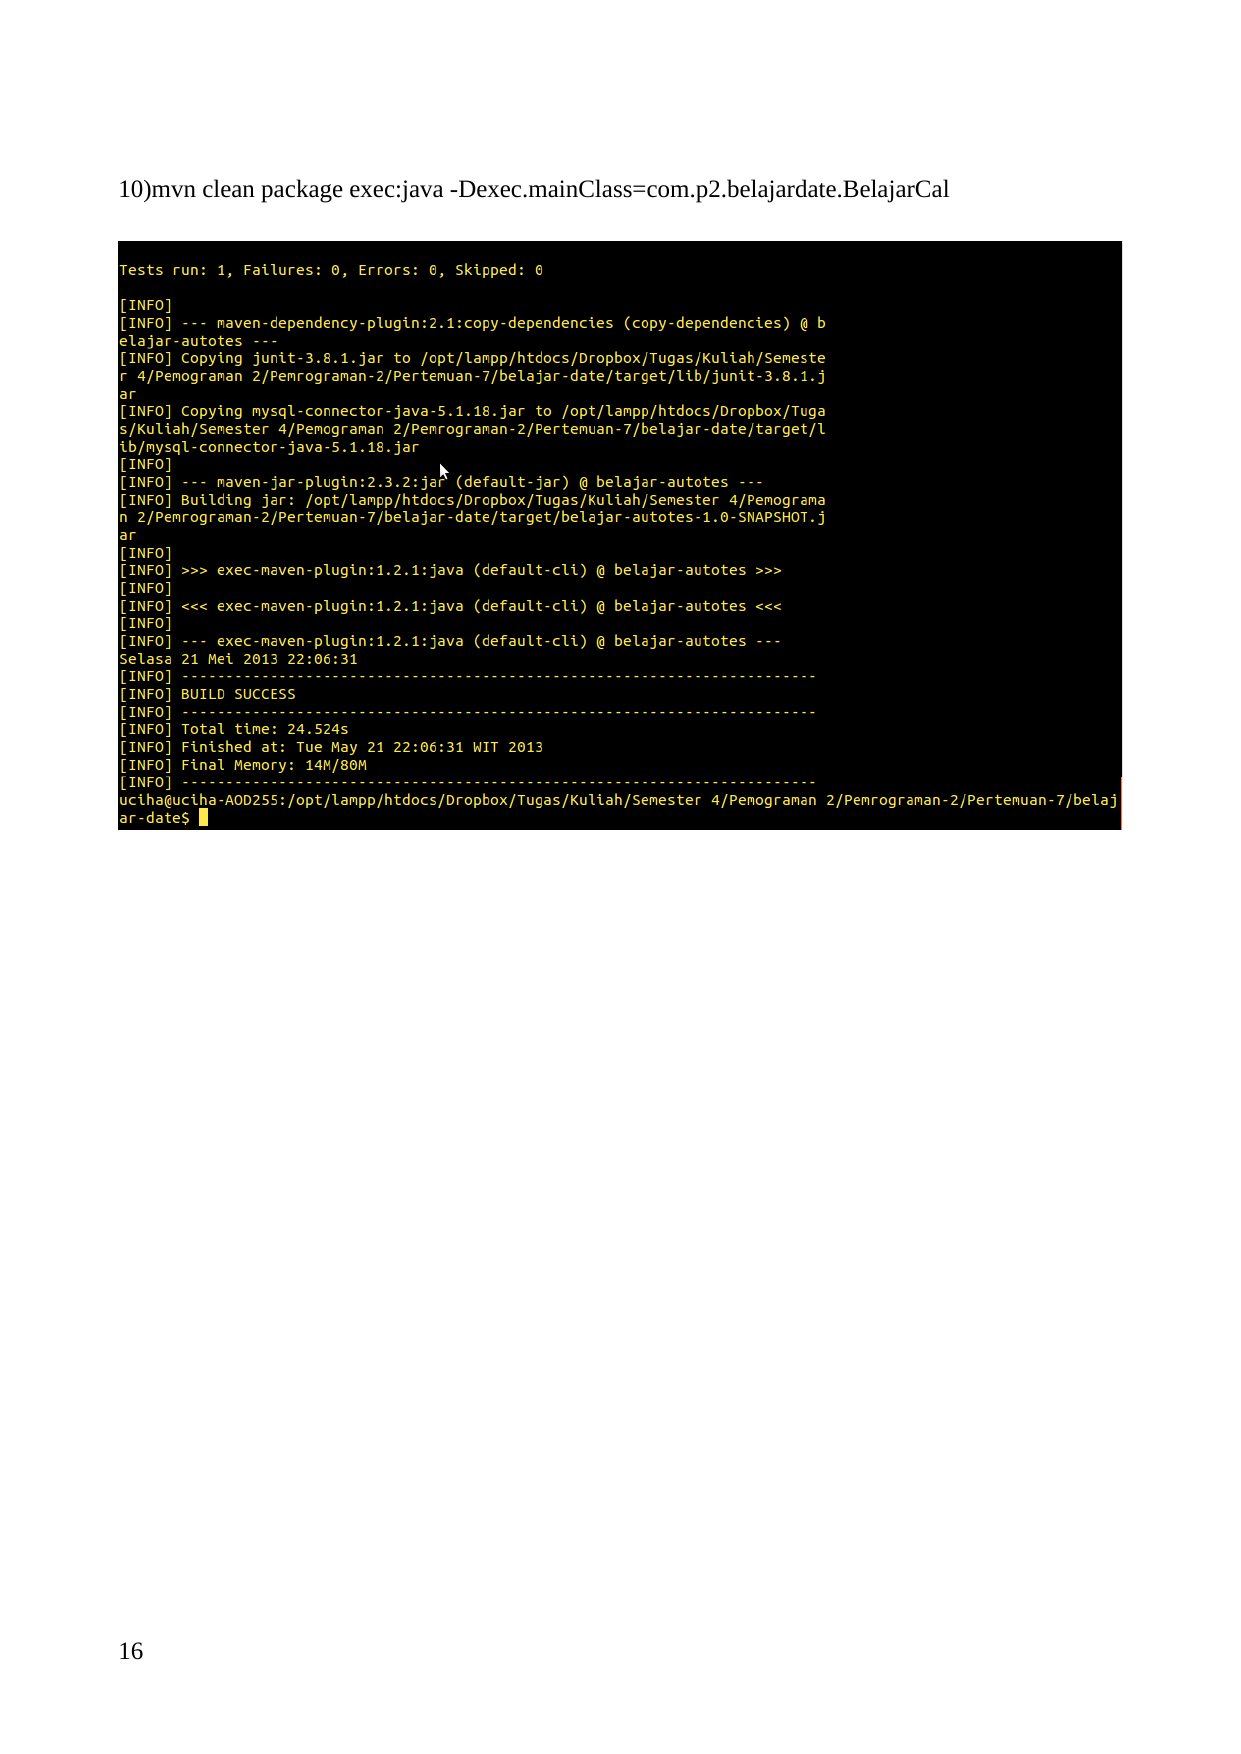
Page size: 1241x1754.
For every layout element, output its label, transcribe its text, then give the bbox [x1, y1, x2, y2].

list mvn clean package exec:java -Dexec.mainClass=com.p2.belajardate.BelajarCal [118, 174, 1122, 202]
picture [118, 241, 1123, 830]
